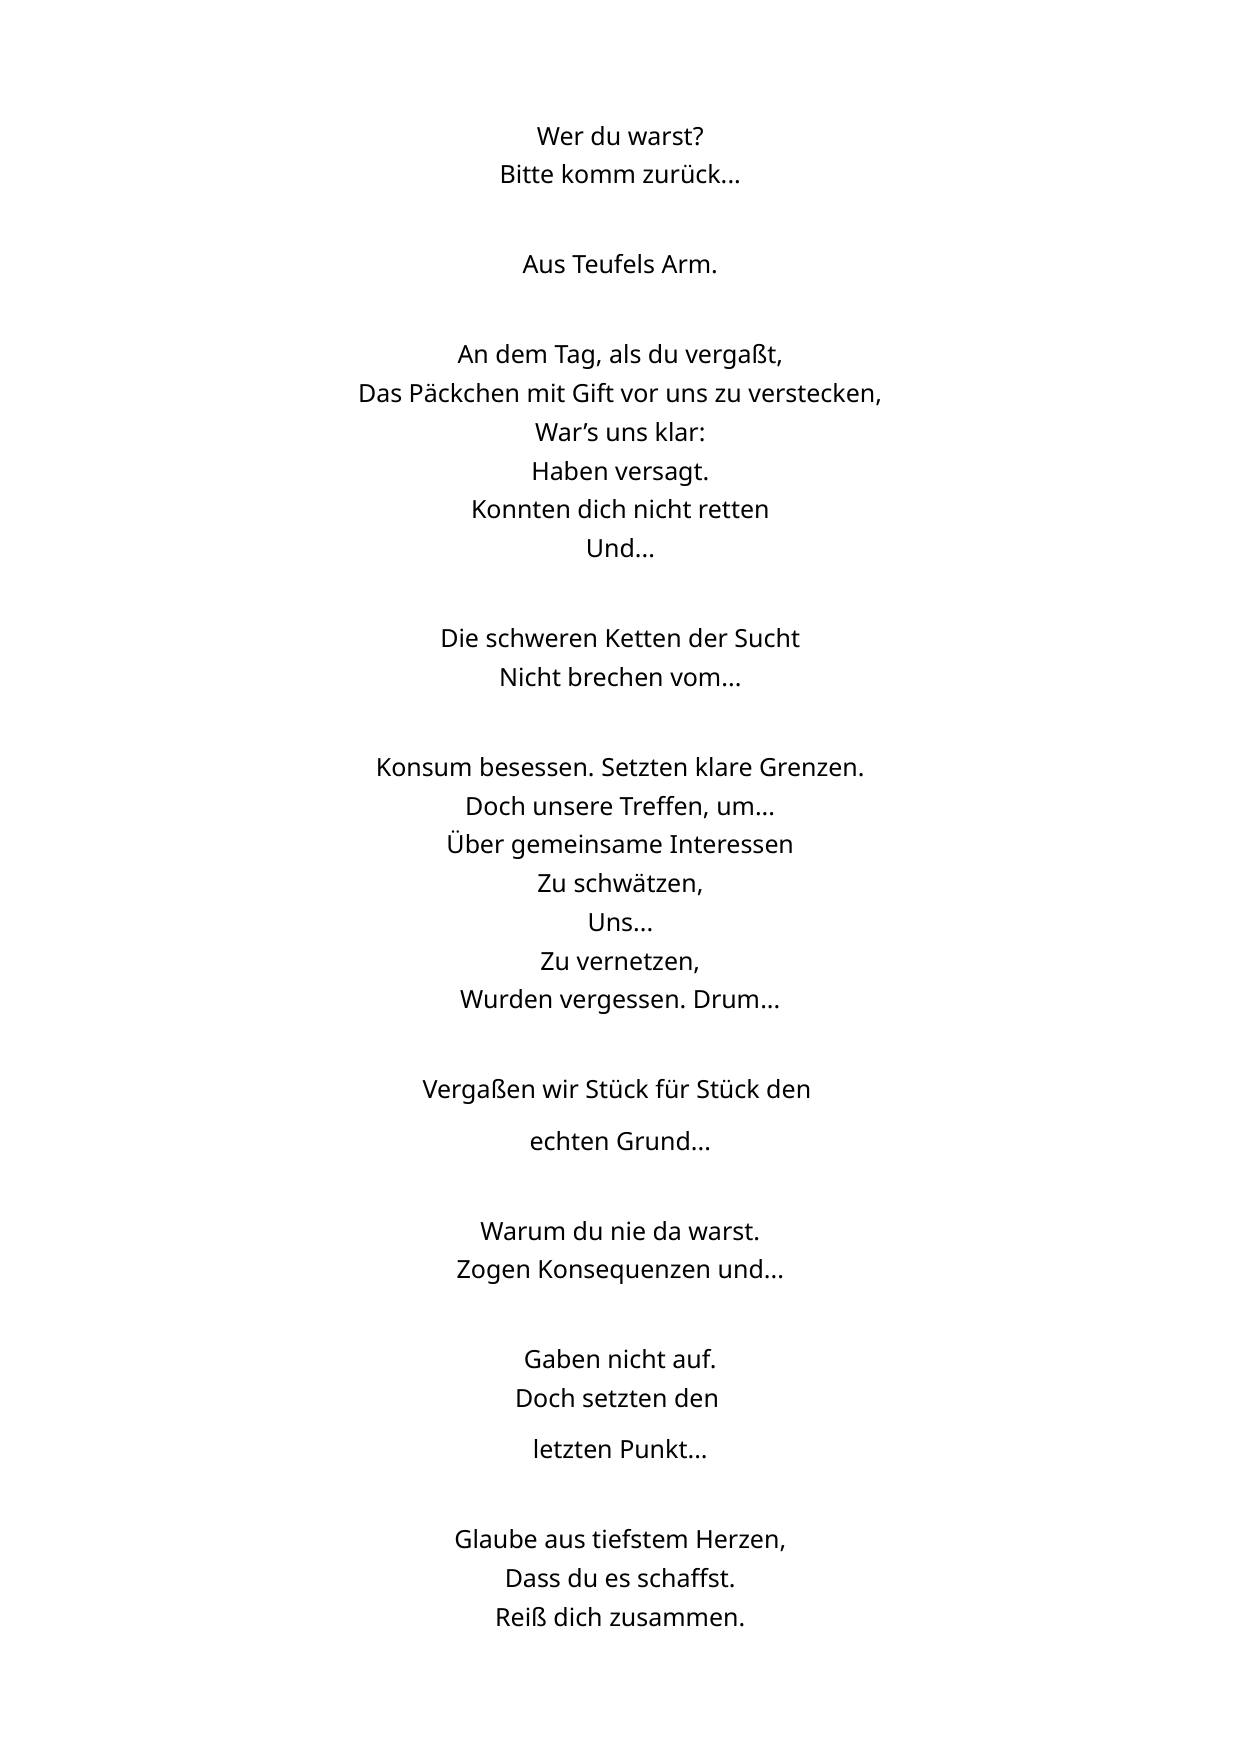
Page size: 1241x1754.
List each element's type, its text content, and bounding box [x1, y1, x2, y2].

text Vergaßen wir Stück für Stück den [118, 1072, 1122, 1106]
text Aus Teufels Arm. [118, 247, 1122, 320]
text Konsum besessen. Setzten klare Grenzen. Doch unsere Treffen, um... Über gemeinsame Interessen Zu schwätzen, Uns... Zu vernetzen, Wurden vergessen. Drum... [118, 749, 1122, 1055]
text echten Grund... [118, 1123, 1122, 1196]
text Glaube aus tiefstem Herzen, Dass du es schaffst. Reiß dich zusammen. [118, 1522, 1122, 1633]
text letzten Punkt... [118, 1432, 1122, 1505]
text Gaben nicht auf. Doch setzten den [118, 1342, 1122, 1415]
text An dem Tag, als du vergaßt, Das Päckchen mit Gift vor uns zu verstecken, War’s uns klar: Haben versagt. Konnten dich nicht retten Und... [118, 337, 1122, 603]
text Wer du warst? Bitte komm zurück... [118, 118, 1122, 230]
text Die schweren Ketten der Sucht Nicht brechen vom... [118, 621, 1122, 732]
text Warum du nie da warst. Zogen Konsequenzen und... [118, 1213, 1122, 1325]
